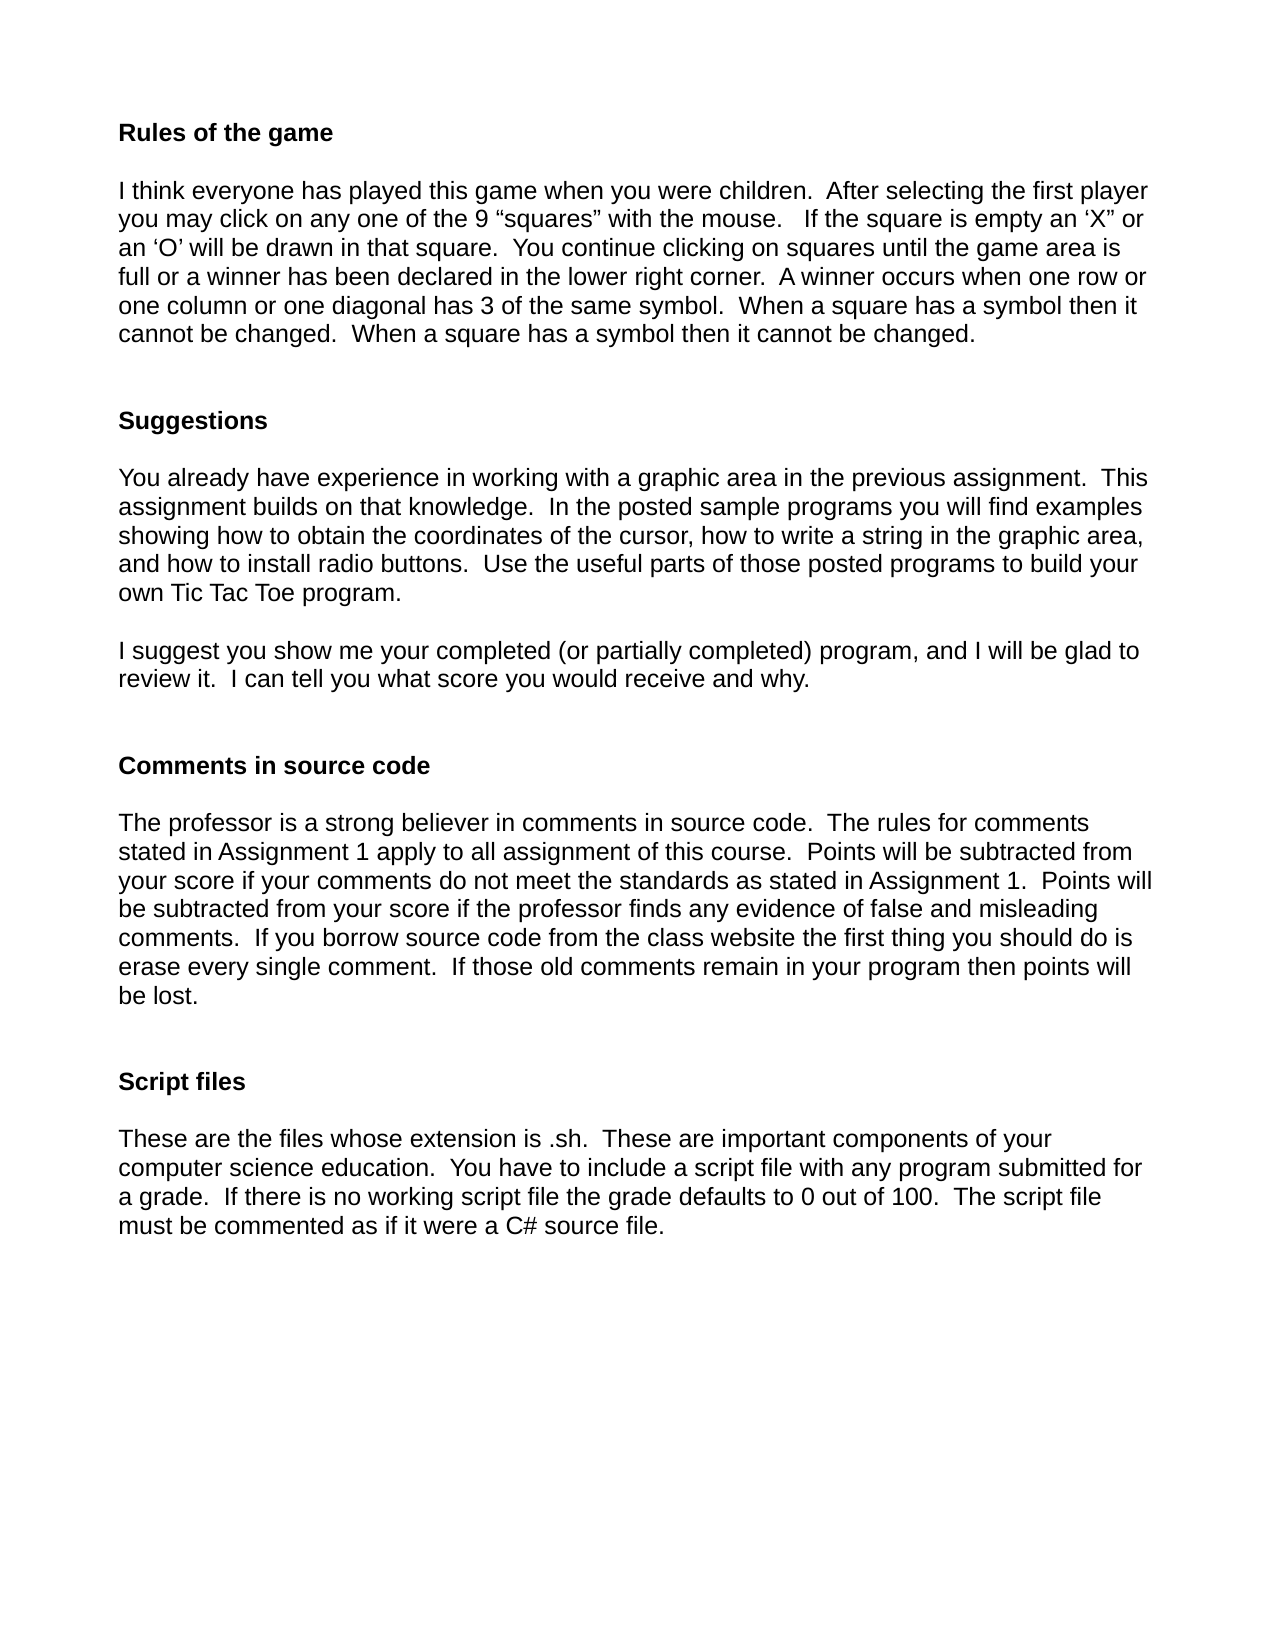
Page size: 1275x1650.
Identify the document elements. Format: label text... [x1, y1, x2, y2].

text Suggestions [118, 406, 1157, 434]
text You already have experience in working with a graphic area in the previous assignment. This assignment builds on that knowledge. In the posted sample programs you will find examples showing how to obtain the coordinates of the cursor, how to write a string in the graphic area, and how to install radio buttons. Use the useful parts of those posted programs to build your own Tic Tac Toe program. [118, 463, 1157, 607]
text I suggest you show me your completed (or partially completed) program, and I will be glad to review it. I can tell you what score you would receive and why. [118, 636, 1157, 693]
text Comments in source code [118, 751, 1157, 779]
text The professor is a strong believer in comments in source code. The rules for comments stated in Assignment 1 apply to all assignment of this course. Points will be subtracted from your score if your comments do not meet the standards as stated in Assignment 1. Points will be subtracted from your score if the professor finds any evidence of false and misleading comments. If you borrow source code from the class website the first thing you should do is erase every single comment. If those old comments remain in your program then points will be lost. [118, 808, 1157, 1009]
text Rules of the game [118, 118, 1157, 147]
text Script files [118, 1067, 1157, 1096]
text These are the files whose extension is .sh. These are important components of your computer science education. You have to include a script file with any program submitted for a grade. If there is no working script file the grade defaults to 0 out of 100. The script file must be commented as if it were a C# source file. [118, 1124, 1157, 1239]
text I think everyone has played this game when you were children. After selecting the first player you may click on any one of the 9 “squares” with the mouse. If the square is empty an ‘X” or an ‘O’ will be drawn in that square. You continue clicking on squares until the game area is full or a winner has been declared in the lower right corner. A winner occurs when one row or one column or one diagonal has 3 of the same symbol. When a square has a symbol then it cannot be changed. When a square has a symbol then it cannot be changed. [118, 176, 1157, 348]
